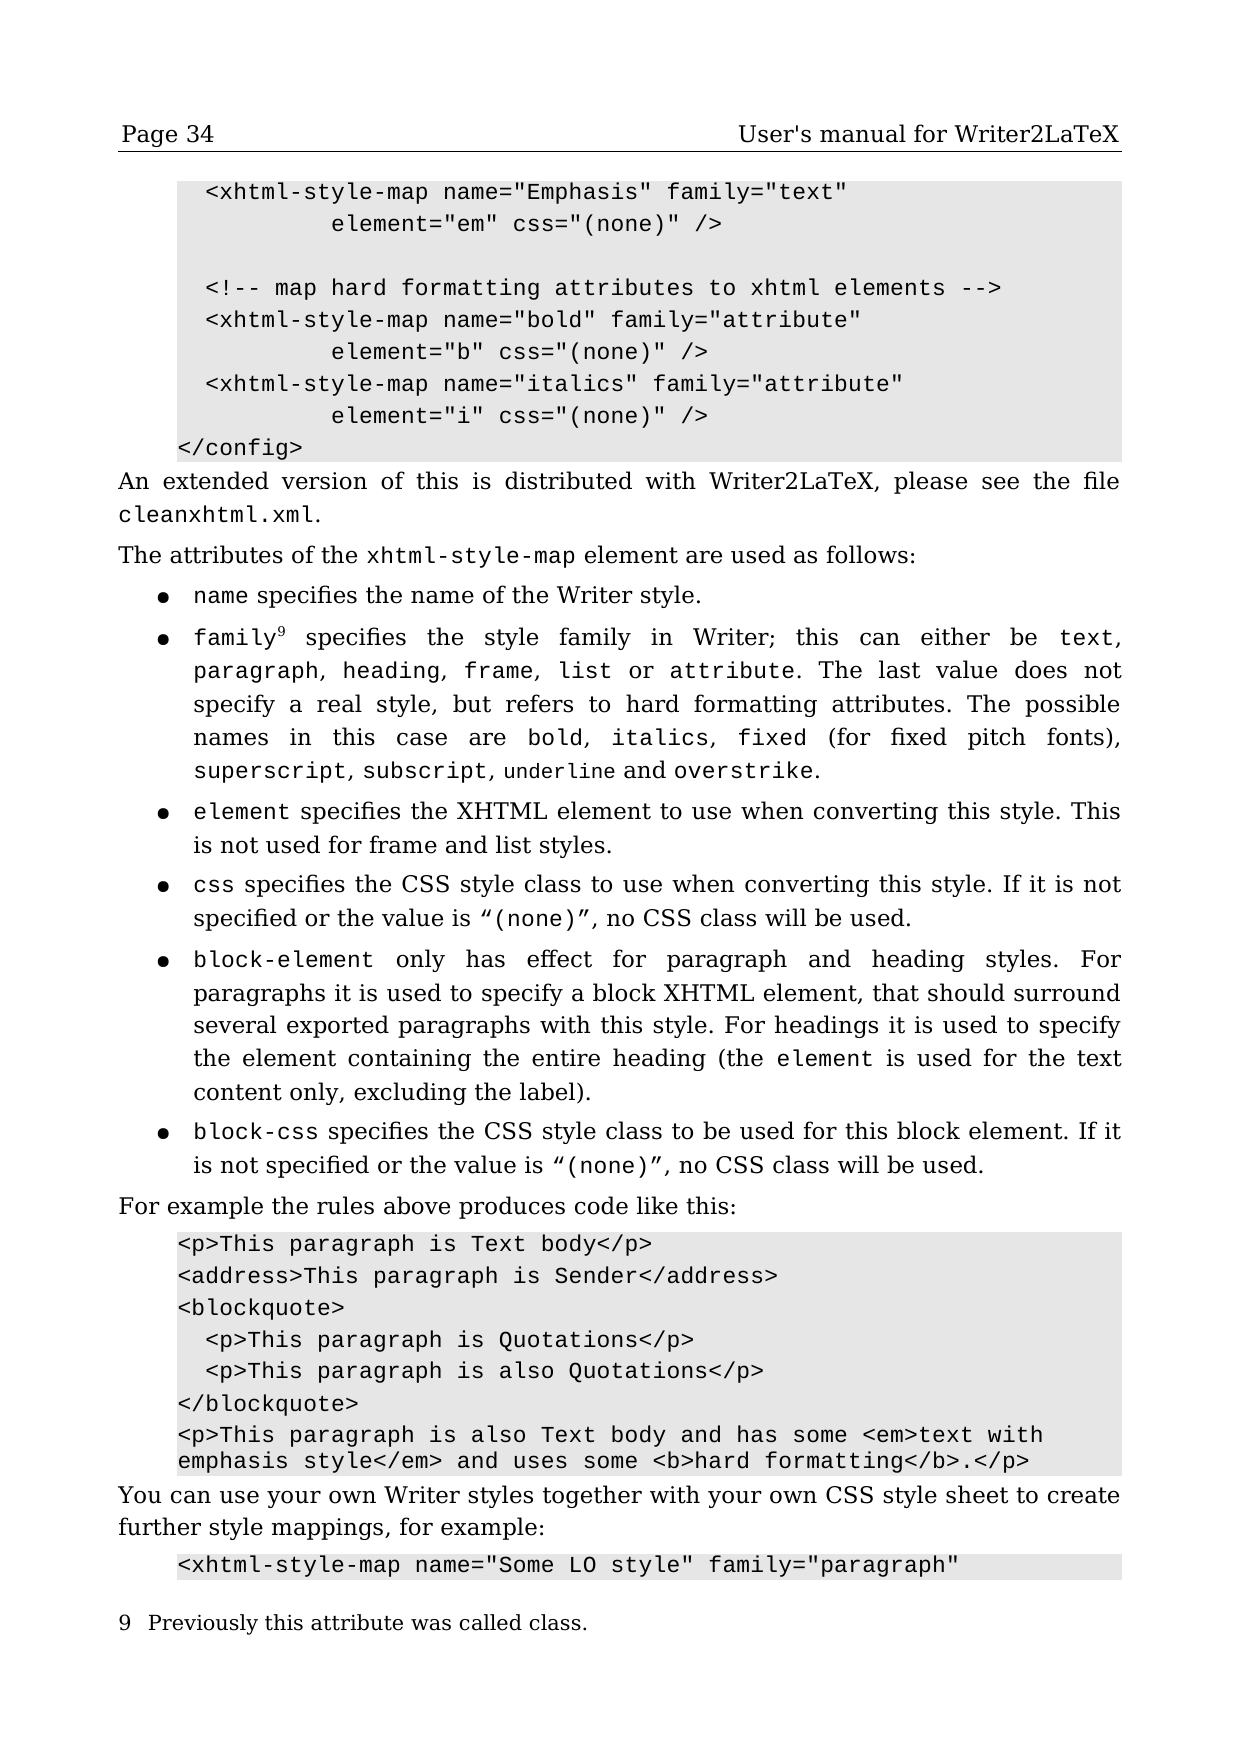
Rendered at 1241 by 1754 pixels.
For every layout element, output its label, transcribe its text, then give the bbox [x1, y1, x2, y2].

list Previously this attribute was called class. [118, 1611, 1122, 1636]
text <p>This paragraph is Text body</p> [177, 1232, 1122, 1258]
text <address>This paragraph is Sender</address> [177, 1264, 1122, 1290]
text element="em" css="(none)" /> [177, 212, 1122, 238]
list block-element only has effect for paragraph and heading styles. For paragraphs it is used to specify a block XHTML element, that should surround several exported paragraphs with this style. For headings it is used to specify the element containing the entire heading (the element is used for the text content only, excluding the label). [156, 946, 1122, 1106]
text <xhtml-style-map name="Emphasis" family="text" [177, 181, 1122, 207]
text </blockquote> [177, 1392, 1122, 1418]
text For example the rules above produces code like this: [118, 1193, 1122, 1220]
text <blockquote> [177, 1296, 1122, 1322]
text <!-- map hard formatting attributes to xhtml elements --> [177, 276, 1122, 302]
list family specifies the style family in Writer; this can either be text, paragraph, heading, frame, list or attribute. The last value does not specify a real style, but refers to hard formatting attributes. The possible names in this case are bold, italics, fixed (for fixed pitch fonts), superscript, subscript, underline and overstrike. [156, 623, 1122, 786]
text <xhtml-style-map name="italics" family="attribute" [177, 372, 1122, 398]
text </config> [177, 436, 1122, 462]
list element specifies the XHTML element to use when converting this style. This is not used for frame and list styles. [156, 798, 1122, 859]
text An extended version of this is distributed with Writer2LaTeX, please see the file cleanxhtml.xml. [118, 468, 1122, 529]
text <xhtml-style-map name="bold" family="attribute" [177, 308, 1122, 334]
text <p>This paragraph is also Text body and has some <em>text with emphasis style</em> and uses some <b>hard formatting</b>.</p> [177, 1424, 1122, 1476]
text <p>This paragraph is Quotations</p> [177, 1328, 1122, 1354]
text The attributes of the xhtml-style-map element are used as follows: [118, 542, 1122, 570]
text <xhtml-style-map name="Some LO style" family="paragraph" [177, 1554, 1122, 1580]
list name specifies the name of the Writer style. [156, 582, 1122, 611]
text element="i" css="(none)" /> [177, 404, 1122, 430]
text <p>This paragraph is also Quotations</p> [177, 1360, 1122, 1386]
text element="b" css="(none)" /> [177, 340, 1122, 366]
list css specifies the CSS style class to use when converting this style. If it is not specified or the value is “(none)”, no CSS class will be used. [156, 871, 1122, 934]
list block-css specifies the CSS style class to be used for this block element. If it is not specified or the value is “(none)”, no CSS class will be used. [156, 1118, 1122, 1180]
text You can use your own Writer styles together with your own CSS style sheet to create further style mappings, for example: [118, 1482, 1122, 1541]
